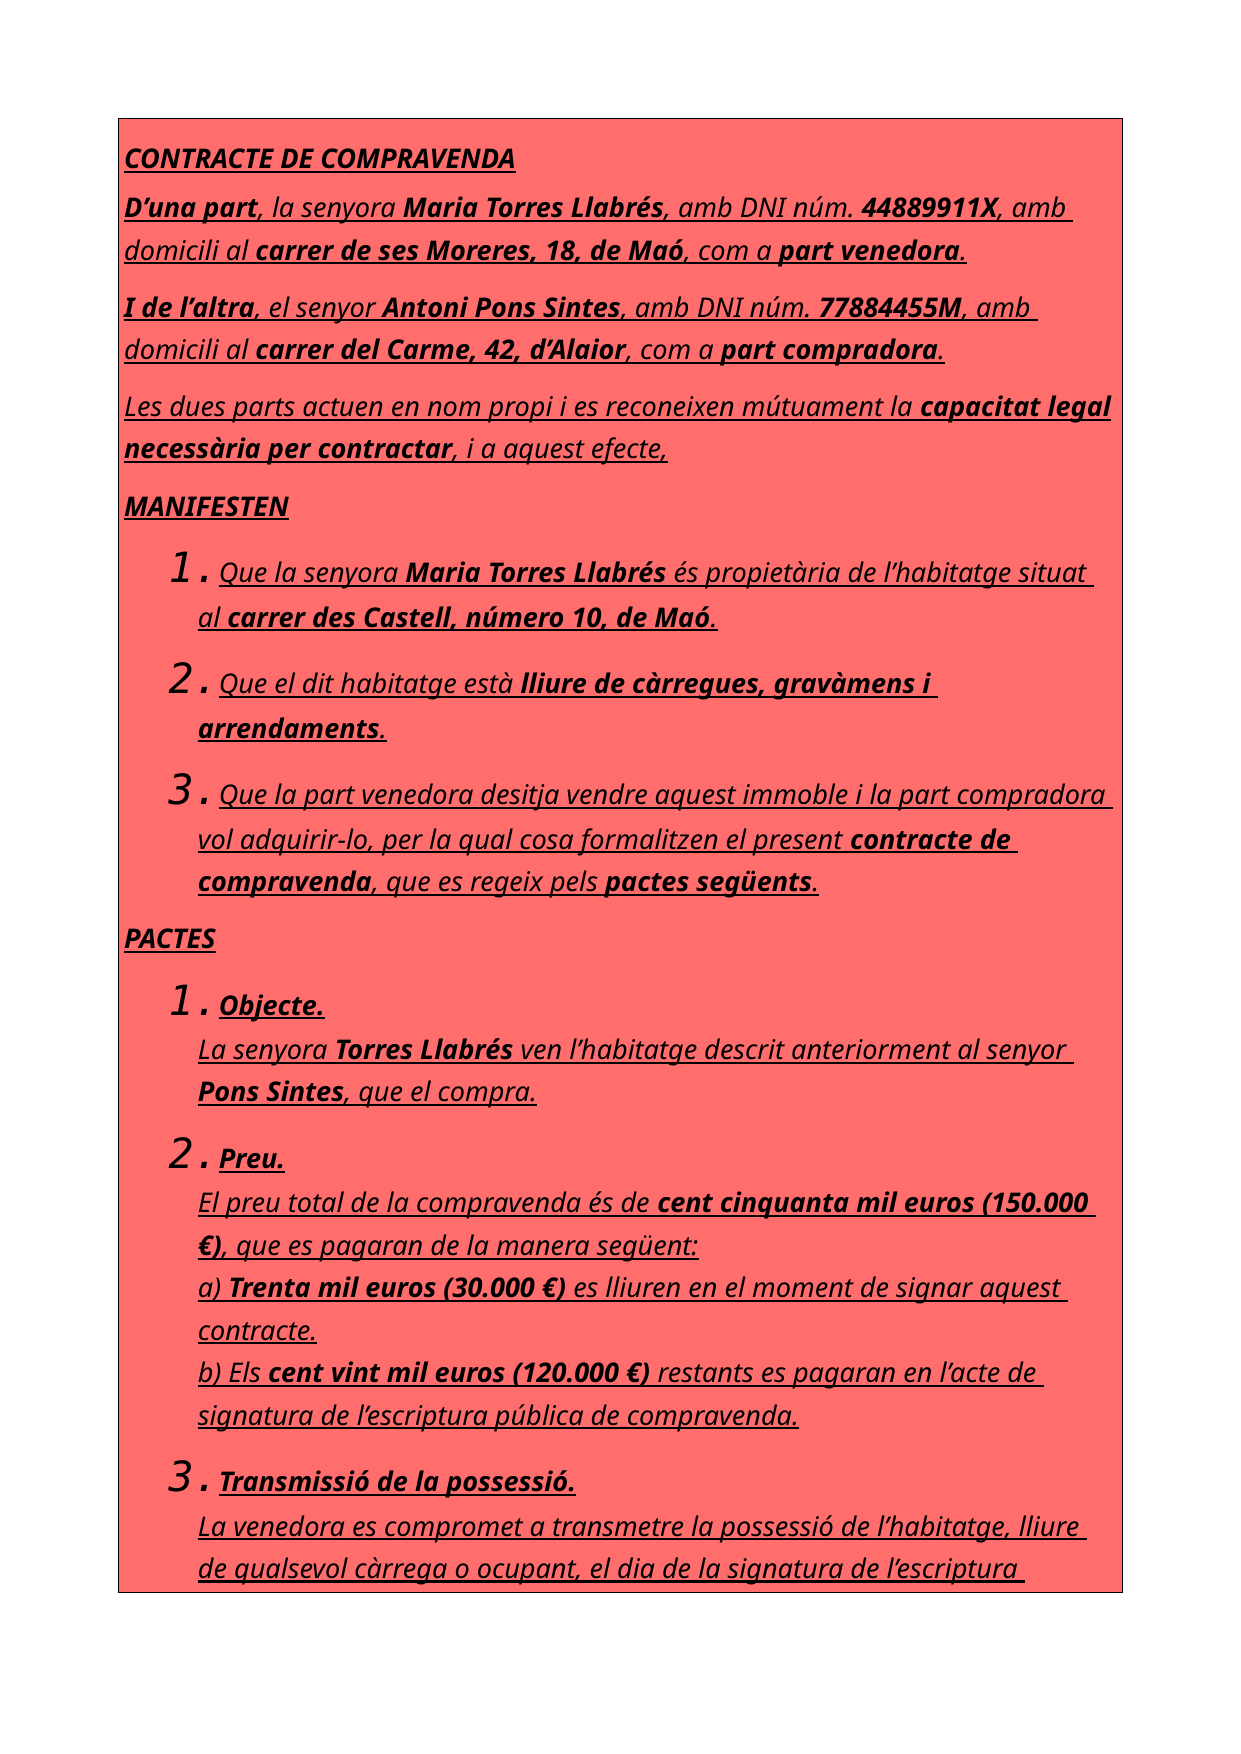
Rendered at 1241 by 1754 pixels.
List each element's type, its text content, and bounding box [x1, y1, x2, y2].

table_header CONTRACTE DE COMPRAVENDA D’una part, la senyora Maria Torres Llabrés, amb DNI núm. 44889911X, amb domicili al carrer de ses Moreres, 18, de Maó, com a part venedora. I de l’altra, el senyor Antoni Pons Sintes, amb DNI núm. 77884455M, amb domicili al carrer del Carme, 42, d’Alaior, com a part compradora. Les dues parts actuen en nom propi i es reconeixen mútuament la capacitat legal necessària per contractar, i a aquest efecte, MANIFESTEN Que la senyora Maria Torres Llabrés és propietària de l’habitatge situat al carrer des Castell, número 10, de Maó. Que el dit habitatge està lliure de càrregues, gravàmens i arrendaments. Que la part venedora desitja vendre aquest immoble i la part compradora vol adquirir-lo, per la qual cosa formalitzen el present contracte de compravenda, que es regeix pels pactes següents. PACTES Objecte. La senyora Torres Llabrés ven l’habitatge descrit anteriorment al senyor Pons Sintes, que el compra. Preu. El preu total de la compravenda és de cent cinquanta mil euros (150.000 €), que es pagaran de la manera següent: a) Trenta mil euros (30.000 €) es lliuren en el moment de signar aquest contracte. b) Els cent vint mil euros (120.000 €) restants es pagaran en l’acte de signatura de l’escriptura pública de compravenda. Transmissió de la possessió. La venedora es compromet a transmetre la possessió de l’habitatge, lliure de qualsevol càrrega o ocupant, el dia de la signatura de l’escriptura pública. Despeses i impostos. Les despeses de la signatura de l’escriptura pública, la seva inscripció al Registre de la Propietat i l’impost sobre transmissions patrimonials seran a càrrec del comprador. La venedora assumirà l’impost de plusvàlua municipal. Termini per a l’escriptura pública. Les parts acorden un termini de seixanta dies naturals des de la signatura d’aquest contracte per a l’atorgament de l’escriptura pública, que es farà davant el notari Francesc Riudavets Pons, a Maó. Jurisdicció. Les parts se sotmeten expressament a la jurisdicció dels jutjats de Maó per resoldre qualsevol litigi derivat d’aquest contracte. I, com a prova de conformitat, les dues parts signen aquest contracte en dos exemplars, en el lloc i la data que s’indiquen a continuació. Maó, 29 d’octubre de 2025 La venedoraEl comprador[rúbrica][rúbrica]Maria Torres LlabrésAntoni Pons Sintes [119, 119, 1122, 1592]
